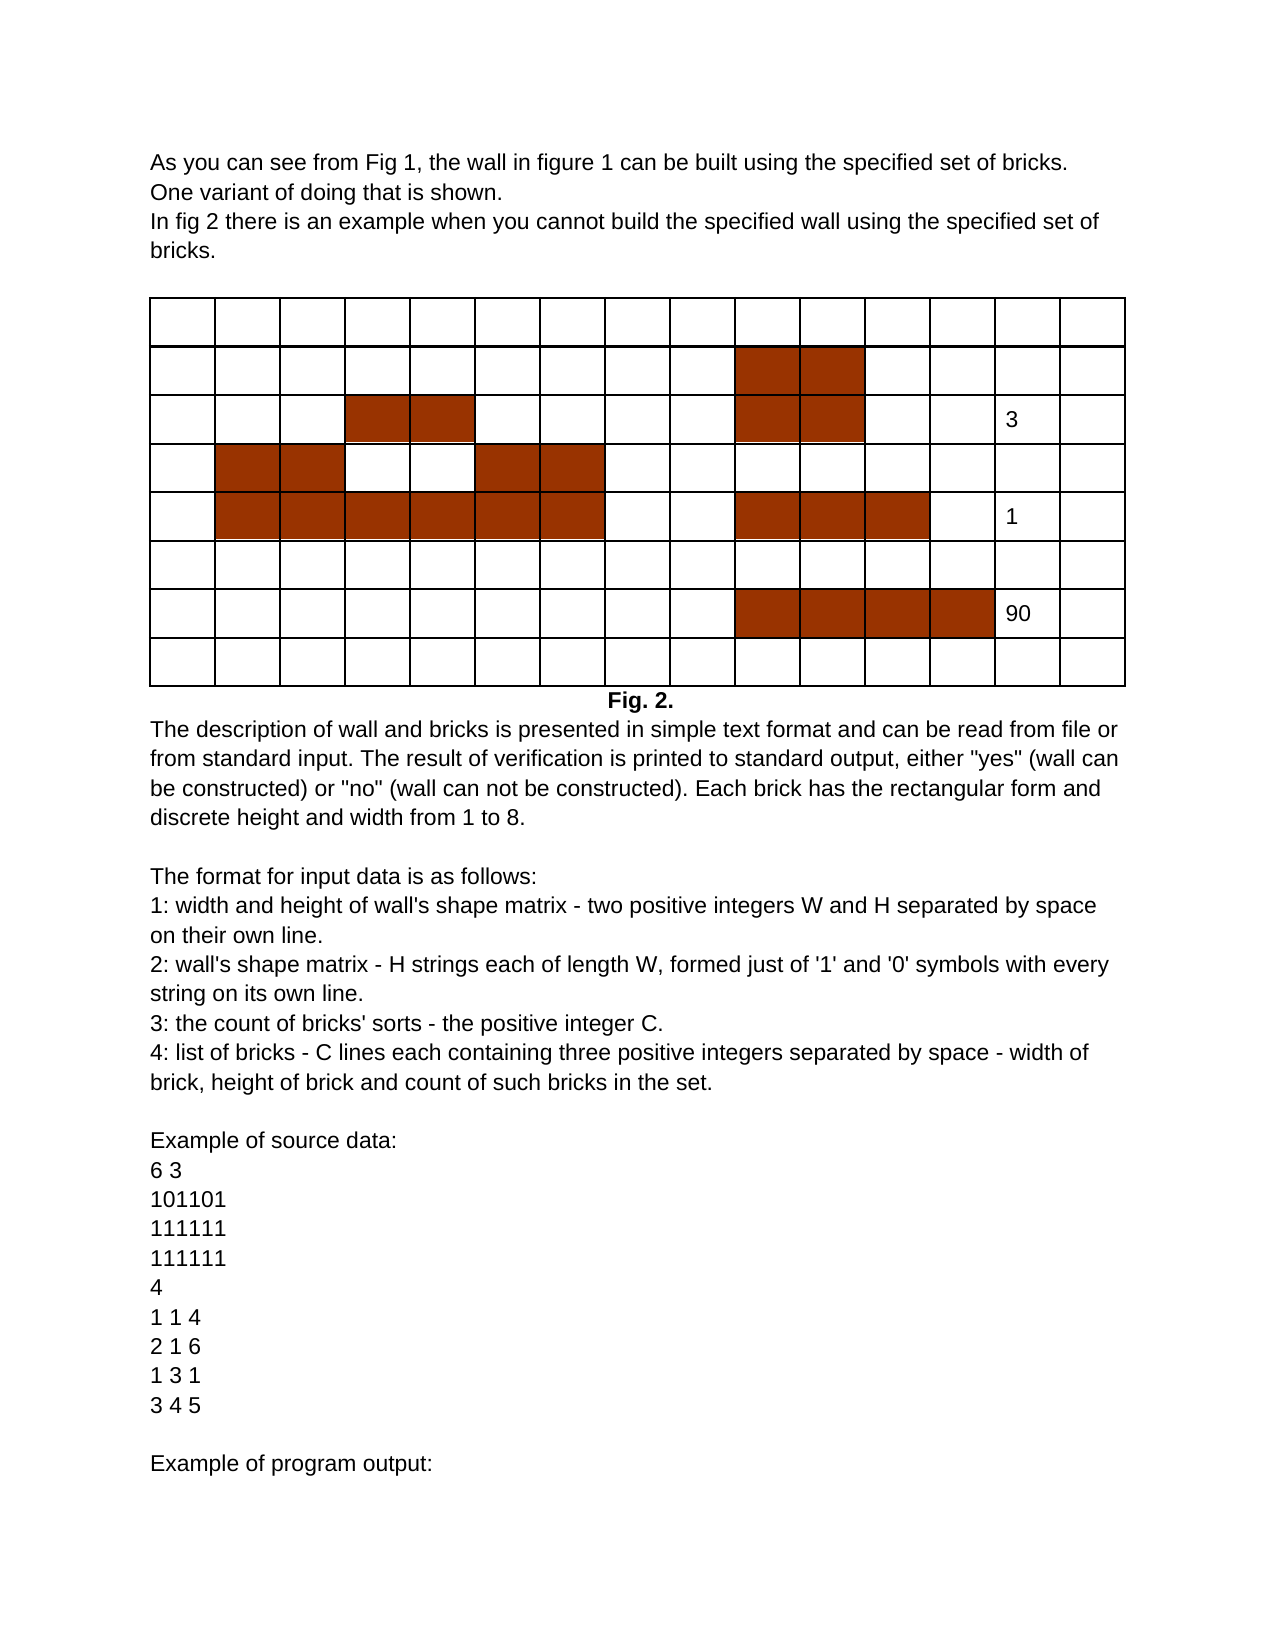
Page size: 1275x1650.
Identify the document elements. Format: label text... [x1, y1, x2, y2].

table_cell [151, 445, 214, 491]
table_cell [931, 348, 994, 394]
table_cell [736, 639, 799, 685]
table_cell [801, 396, 864, 442]
table_cell [476, 542, 539, 588]
table_cell [671, 590, 734, 637]
table_cell [866, 348, 929, 394]
table_cell [346, 542, 409, 588]
table_cell [736, 542, 799, 588]
table_cell [216, 493, 279, 539]
table_cell [281, 493, 344, 539]
text 3: the count of bricks' sorts - the positive integer C. [150, 1010, 1125, 1036]
table_cell [1061, 639, 1124, 685]
table_header [541, 299, 604, 345]
table_cell [671, 493, 734, 539]
table_cell [411, 542, 474, 588]
table_cell [996, 445, 1059, 491]
table_cell [411, 493, 474, 539]
table_cell 3 [996, 396, 1059, 442]
table_cell [866, 639, 929, 685]
text 2 1 6 [150, 1333, 1125, 1359]
table_cell [866, 396, 929, 442]
table_cell [346, 348, 409, 394]
table_header [216, 299, 279, 345]
table_cell [476, 396, 539, 442]
table_cell [931, 493, 994, 539]
table_cell [411, 348, 474, 394]
table_cell [931, 542, 994, 588]
table_cell [281, 590, 344, 637]
table_cell [346, 445, 409, 491]
table_cell [606, 542, 669, 588]
table_cell [736, 348, 799, 394]
text One variant of doing that is shown. [150, 179, 1125, 205]
table_cell [1061, 542, 1124, 588]
table_cell [801, 590, 864, 637]
text As you can see from Fig 1, the wall in figure 1 can be built using the specified set of bricks. [150, 150, 1125, 176]
text The description of wall and bricks is presented in simple text format and can be read from file or from standard input. The result of verification is printed to standard output, either "yes" (wall can be constructed) or "no" (wall can not be constructed). Each brick has the rectangular form and discrete height and width from 1 to 8. [150, 717, 1125, 830]
table_cell [1061, 396, 1124, 442]
table_cell [1061, 348, 1124, 394]
table_cell [996, 639, 1059, 685]
table_header [476, 299, 539, 345]
text The format for input data is as follows: [150, 863, 1125, 889]
table_cell [476, 639, 539, 685]
table_cell [606, 348, 669, 394]
table_cell [606, 396, 669, 442]
table_cell [476, 590, 539, 637]
table_cell [216, 396, 279, 442]
table_cell [476, 445, 539, 491]
table_cell [931, 590, 994, 637]
table_cell [1061, 493, 1124, 539]
table_cell [151, 639, 214, 685]
table_cell [541, 590, 604, 637]
text 1 1 4 [150, 1304, 1125, 1330]
table_cell [216, 348, 279, 394]
text Fig. 2. [150, 687, 1125, 713]
table_cell [801, 445, 864, 491]
table_cell [216, 590, 279, 637]
table_cell [216, 542, 279, 588]
table_cell [606, 590, 669, 637]
table_cell [541, 639, 604, 685]
table_header [606, 299, 669, 345]
table_cell [736, 445, 799, 491]
table_cell [671, 542, 734, 588]
table_cell [151, 396, 214, 442]
table_header [996, 299, 1059, 345]
table_cell [411, 639, 474, 685]
table_cell [931, 445, 994, 491]
table_header [866, 299, 929, 345]
table_cell [1061, 445, 1124, 491]
table_cell [801, 639, 864, 685]
table_cell [151, 493, 214, 539]
table_cell [281, 639, 344, 685]
table_cell [866, 445, 929, 491]
table_cell [281, 445, 344, 491]
table_cell [151, 348, 214, 394]
table_cell [801, 493, 864, 539]
table_cell [606, 493, 669, 539]
text 111111 [150, 1216, 1125, 1242]
table_cell [1061, 590, 1124, 637]
text Example of source data: [150, 1128, 1125, 1153]
table_cell [606, 639, 669, 685]
table_cell [736, 396, 799, 442]
text 111111 [150, 1245, 1125, 1271]
table_cell [931, 396, 994, 442]
table_cell 1 [996, 493, 1059, 539]
table_cell [606, 445, 669, 491]
table_cell 90 [996, 590, 1059, 637]
table_header [1061, 299, 1124, 345]
text 6 3 [150, 1157, 1125, 1183]
table_header [801, 299, 864, 345]
table_header [411, 299, 474, 345]
table_cell [281, 348, 344, 394]
table_cell [541, 445, 604, 491]
table_cell [931, 639, 994, 685]
table_cell [671, 639, 734, 685]
table_cell [866, 590, 929, 637]
table_cell [411, 396, 474, 442]
table_cell [541, 493, 604, 539]
text Example of program output: [150, 1451, 1125, 1477]
table_cell [736, 590, 799, 637]
table_header [931, 299, 994, 345]
table_cell [996, 542, 1059, 588]
table_cell [216, 639, 279, 685]
table_cell [216, 445, 279, 491]
table_header [671, 299, 734, 345]
table_cell [281, 396, 344, 442]
table_cell [671, 445, 734, 491]
table_cell [736, 493, 799, 539]
table_cell [411, 590, 474, 637]
table_cell [996, 348, 1059, 394]
table_cell [476, 493, 539, 539]
table_header [151, 299, 214, 345]
table_cell [801, 348, 864, 394]
table_cell [866, 493, 929, 539]
table_cell [346, 590, 409, 637]
table_cell [346, 396, 409, 442]
text 1 3 1 [150, 1363, 1125, 1388]
text 4 [150, 1275, 1125, 1300]
table_header [736, 299, 799, 345]
table_cell [801, 542, 864, 588]
table_header [346, 299, 409, 345]
table_cell [411, 445, 474, 491]
text 2: wall's shape matrix - H strings each of length W, formed just of '1' and '0' symbols with every string on its own line. [150, 952, 1125, 1007]
table_header [281, 299, 344, 345]
table_cell [541, 348, 604, 394]
table_cell [346, 639, 409, 685]
table_cell [476, 348, 539, 394]
table_cell [671, 348, 734, 394]
text 101101 [150, 1187, 1125, 1212]
table_cell [541, 396, 604, 442]
text 1: width and height of wall's shape matrix - two positive integers W and H separated by space on their own line. [150, 893, 1125, 948]
text 4: list of bricks - C lines each containing three positive integers separated by space - width of brick, height of brick and count of such bricks in the set. [150, 1040, 1125, 1095]
table_cell [281, 542, 344, 588]
table_cell [346, 493, 409, 539]
text In fig 2 there is an example when you cannot build the specified wall using the specified set of bricks. [150, 209, 1125, 264]
table_cell [151, 590, 214, 637]
table_cell [151, 542, 214, 588]
table_cell [541, 542, 604, 588]
table_cell [866, 542, 929, 588]
text 3 4 5 [150, 1392, 1125, 1418]
table_cell [671, 396, 734, 442]
